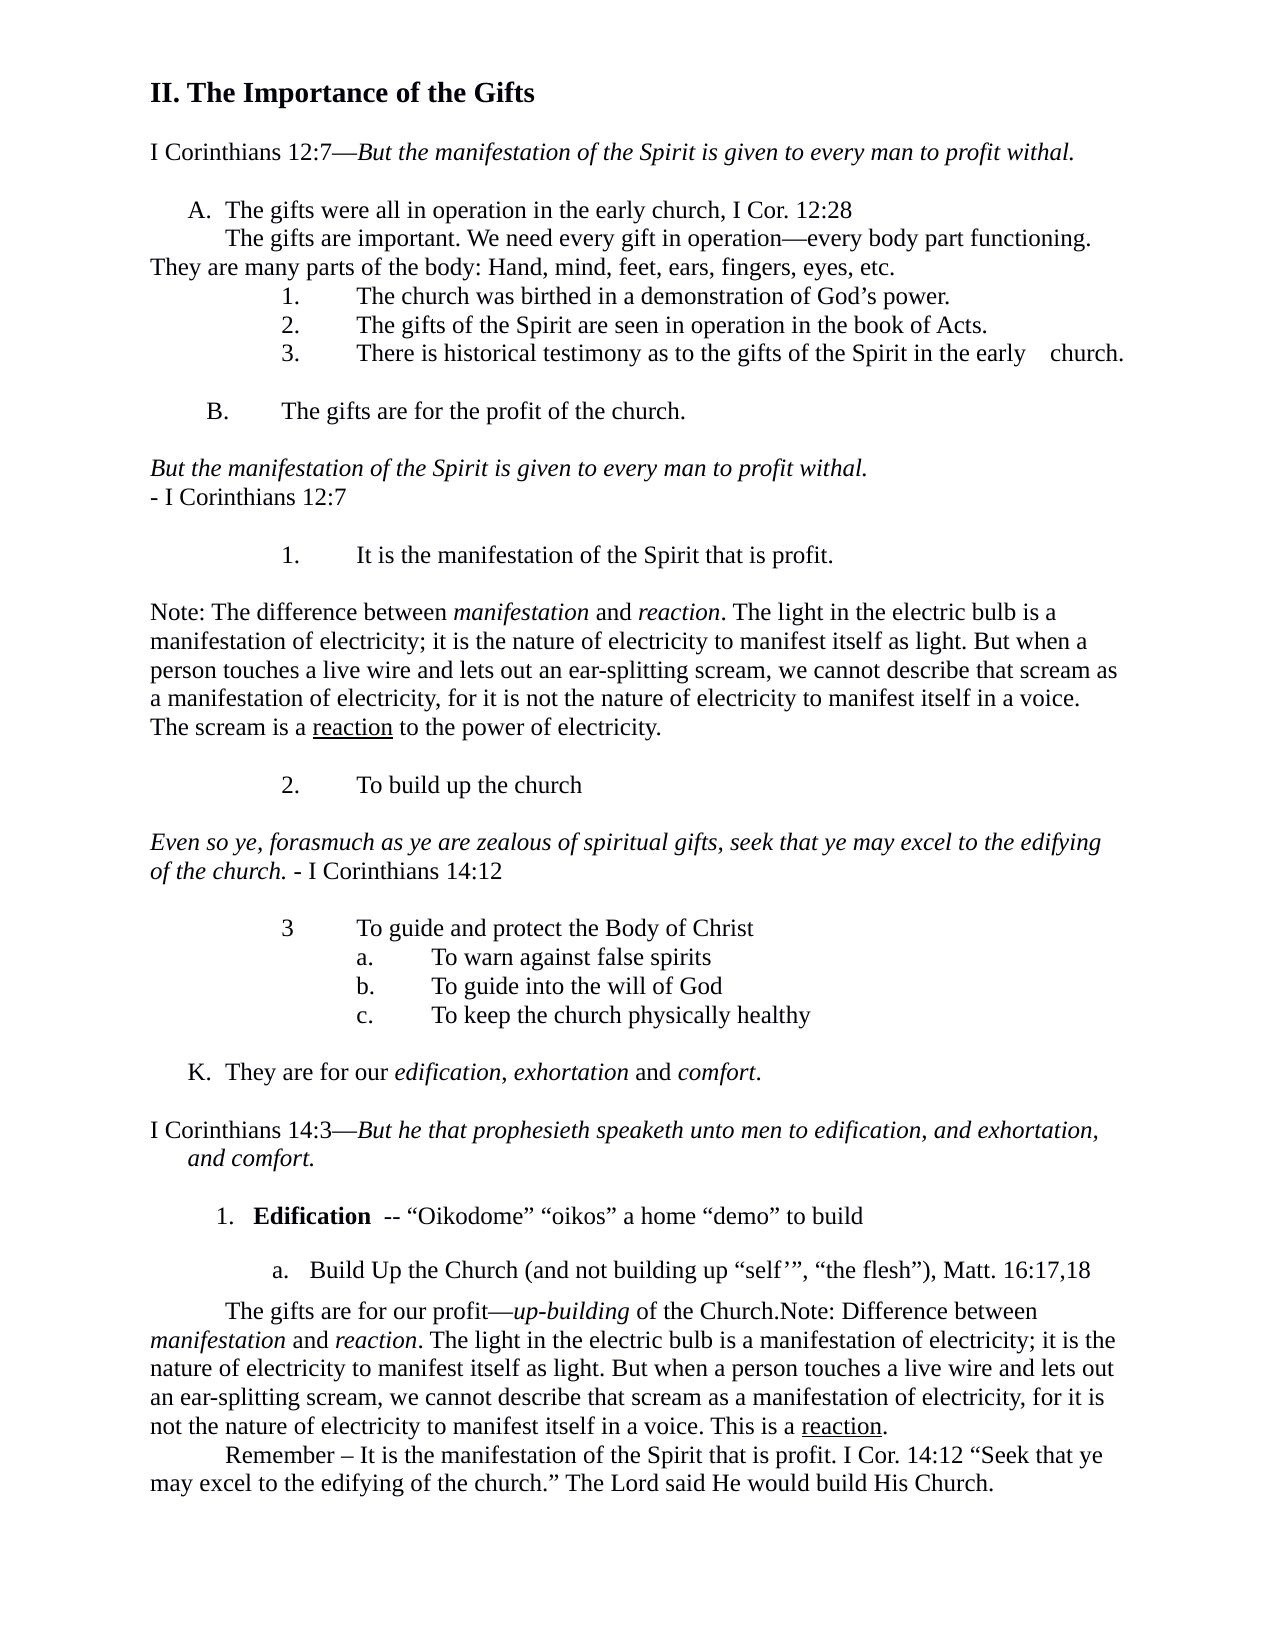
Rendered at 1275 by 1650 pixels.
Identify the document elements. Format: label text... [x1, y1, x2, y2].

subtitle They are for our edification, exhortation and comfort. [187, 1057, 1125, 1086]
text 3. There is historical testimony as to the gifts of the Spirit in the early church. [225, 338, 1125, 367]
subtitle I Corinthians 14:3—But he that prophesieth speaketh unto men to edification, and exhortation, and comfort. [150, 1115, 1125, 1172]
text 3 To guide and protect the Body of Christ [150, 913, 1125, 942]
text 2. To build up the church [225, 770, 1125, 798]
text Remember – It is the manifestation of the Spirit that is profit. I Cor. 14:12 “Seek that ye may excel to the edifying of the church.” The Lord said He would build His Church. [150, 1440, 1125, 1497]
text Note: The difference between manifestation and reaction. The light in the electric bulb is a manifestation of electricity; it is the nature of electricity to manifest itself as light. But when a person touches a live wire and lets out an ear-splitting scream, we cannot describe that scream as a manifestation of electricity, for it is not the nature of electricity to manifest itself in a voice. The scream is a reaction to the power of electricity. [150, 597, 1125, 741]
subtitle Edification -- “Oikodome” “oikos” a home “demo” to build [216, 1201, 1125, 1230]
text 2. The gifts of the Spirit are seen in operation in the book of Acts. [225, 310, 1125, 338]
subtitle II. The Importance of the Gifts [150, 75, 1125, 108]
text B. The gifts are for the profit of the church. [206, 396, 1125, 425]
text a. To warn against false spirits [150, 942, 1125, 971]
subtitle Build Up the Church (and not building up “self’”, “the flesh”), Matt. 16:17,18 [272, 1255, 1125, 1283]
text c. To keep the church physically healthy [150, 1000, 1125, 1028]
subtitle The gifts were all in operation in the early church, I Cor. 12:28 [187, 195, 1125, 223]
text - I Corinthians 12:7 [150, 482, 1125, 511]
text Even so ye, forasmuch as ye are zealous of spiritual gifts, seek that ye may excel to the edifying of the church. - I Corinthians 14:12 [150, 827, 1125, 885]
text 1. The church was birthed in a demonstration of God’s power. [225, 281, 1125, 310]
subtitle The gifts are for our profit—up-building of the Church.Note: Difference between manifestation and reaction. The light in the electric bulb is a manifestation of electricity; it is the nature of electricity to manifest itself as light. But when a person touches a live wire and lets out an ear-splitting scream, we cannot describe that scream as a manifestation of electricity, for it is not the nature of electricity to manifest itself in a voice. This is a reaction. [150, 1296, 1125, 1440]
text b. To guide into the will of God [150, 971, 1125, 1000]
text 1. It is the manifestation of the Spirit that is profit. [150, 540, 1125, 568]
text I Corinthians 12:7—But the manifestation of the Spirit is given to every man to profit withal. [150, 137, 1125, 166]
text But the manifestation of the Spirit is given to every man to profit withal. [150, 453, 1125, 482]
subtitle The gifts are important. We need every gift in operation—every body part functioning. They are many parts of the body: Hand, mind, feet, ears, fingers, eyes, etc. [150, 223, 1125, 281]
